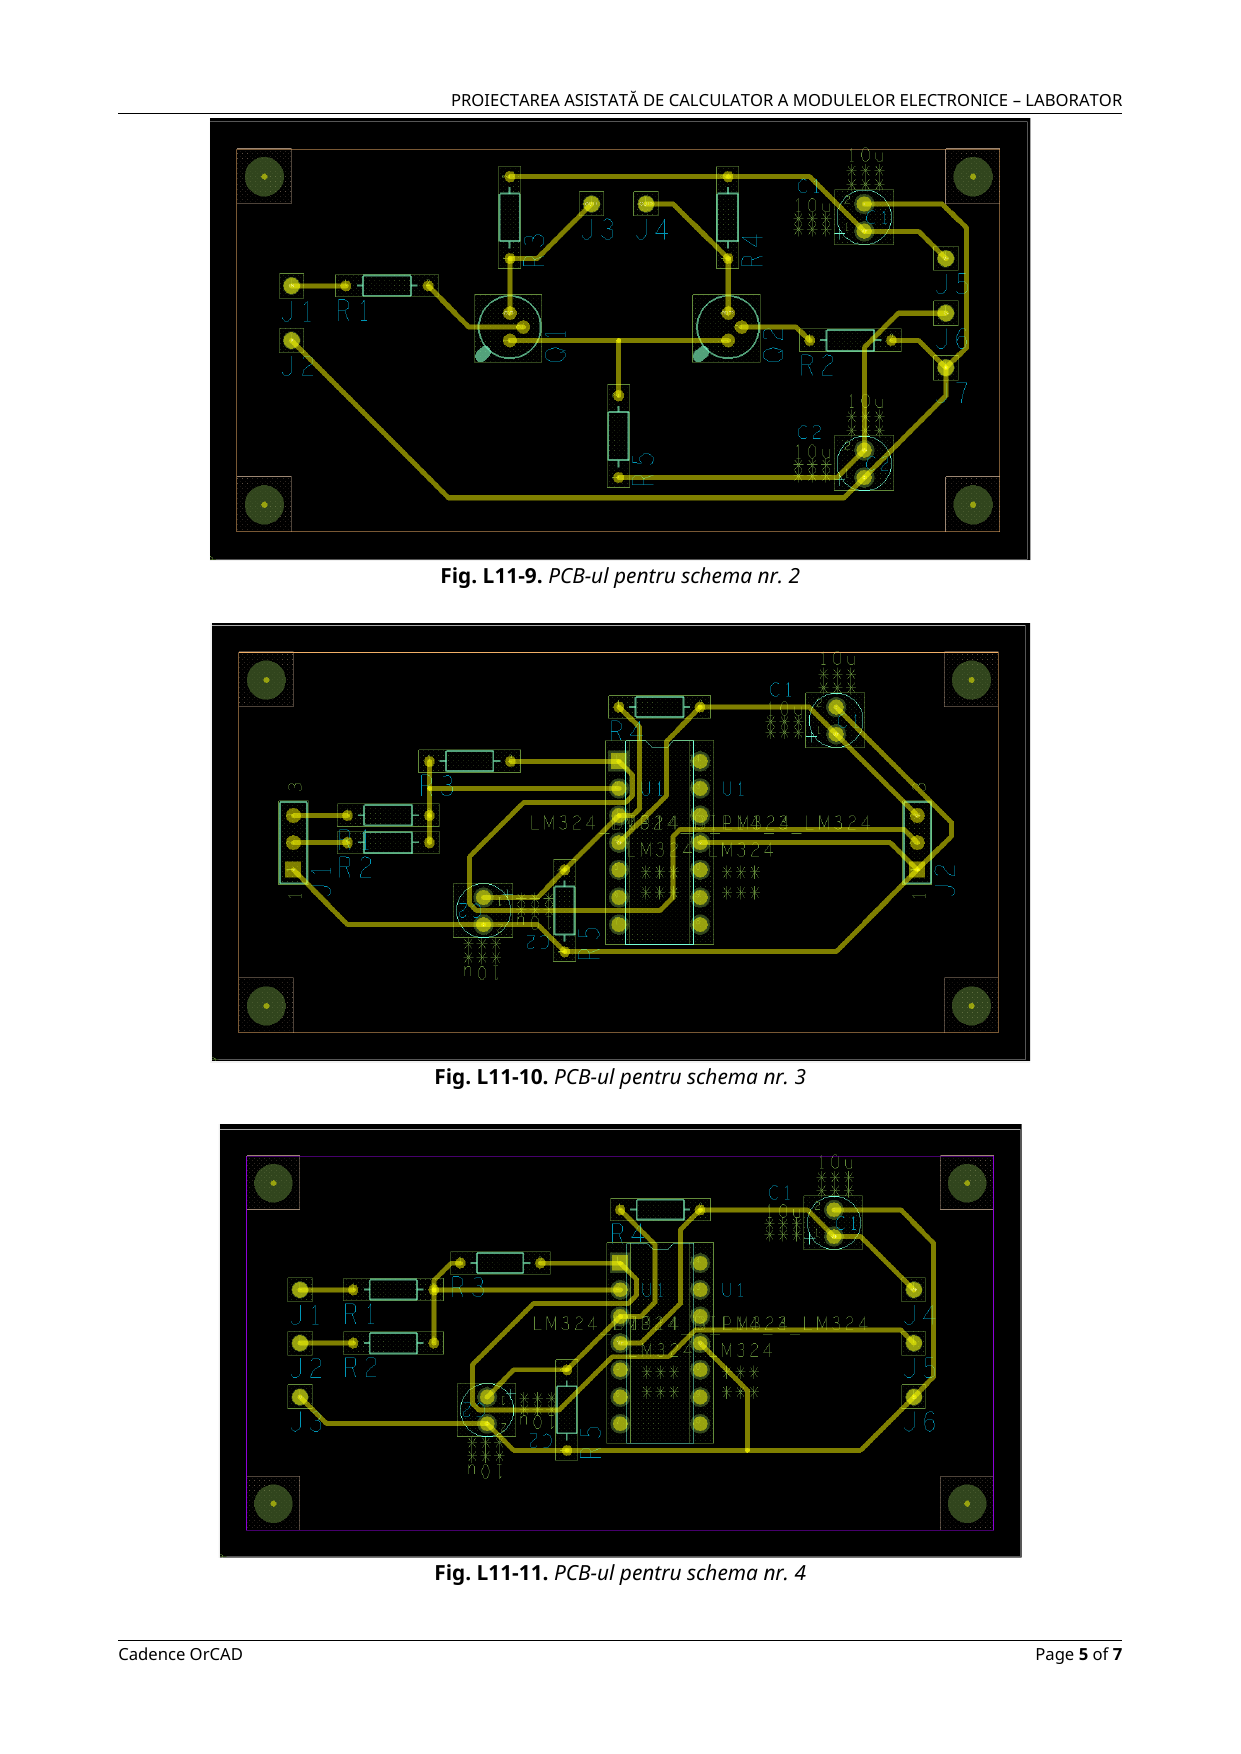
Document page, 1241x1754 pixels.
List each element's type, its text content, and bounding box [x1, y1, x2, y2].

text Fig. L11-11. PCB-ul pentru schema nr. 4 [118, 1558, 1122, 1586]
picture [209, 118, 1031, 561]
picture [218, 1124, 1022, 1558]
picture [210, 623, 1030, 1063]
text Fig. L11-9. PCB-ul pentru schema nr. 2 [118, 561, 1122, 589]
text Fig. L11-10. PCB-ul pentru schema nr. 3 [118, 1062, 1122, 1091]
